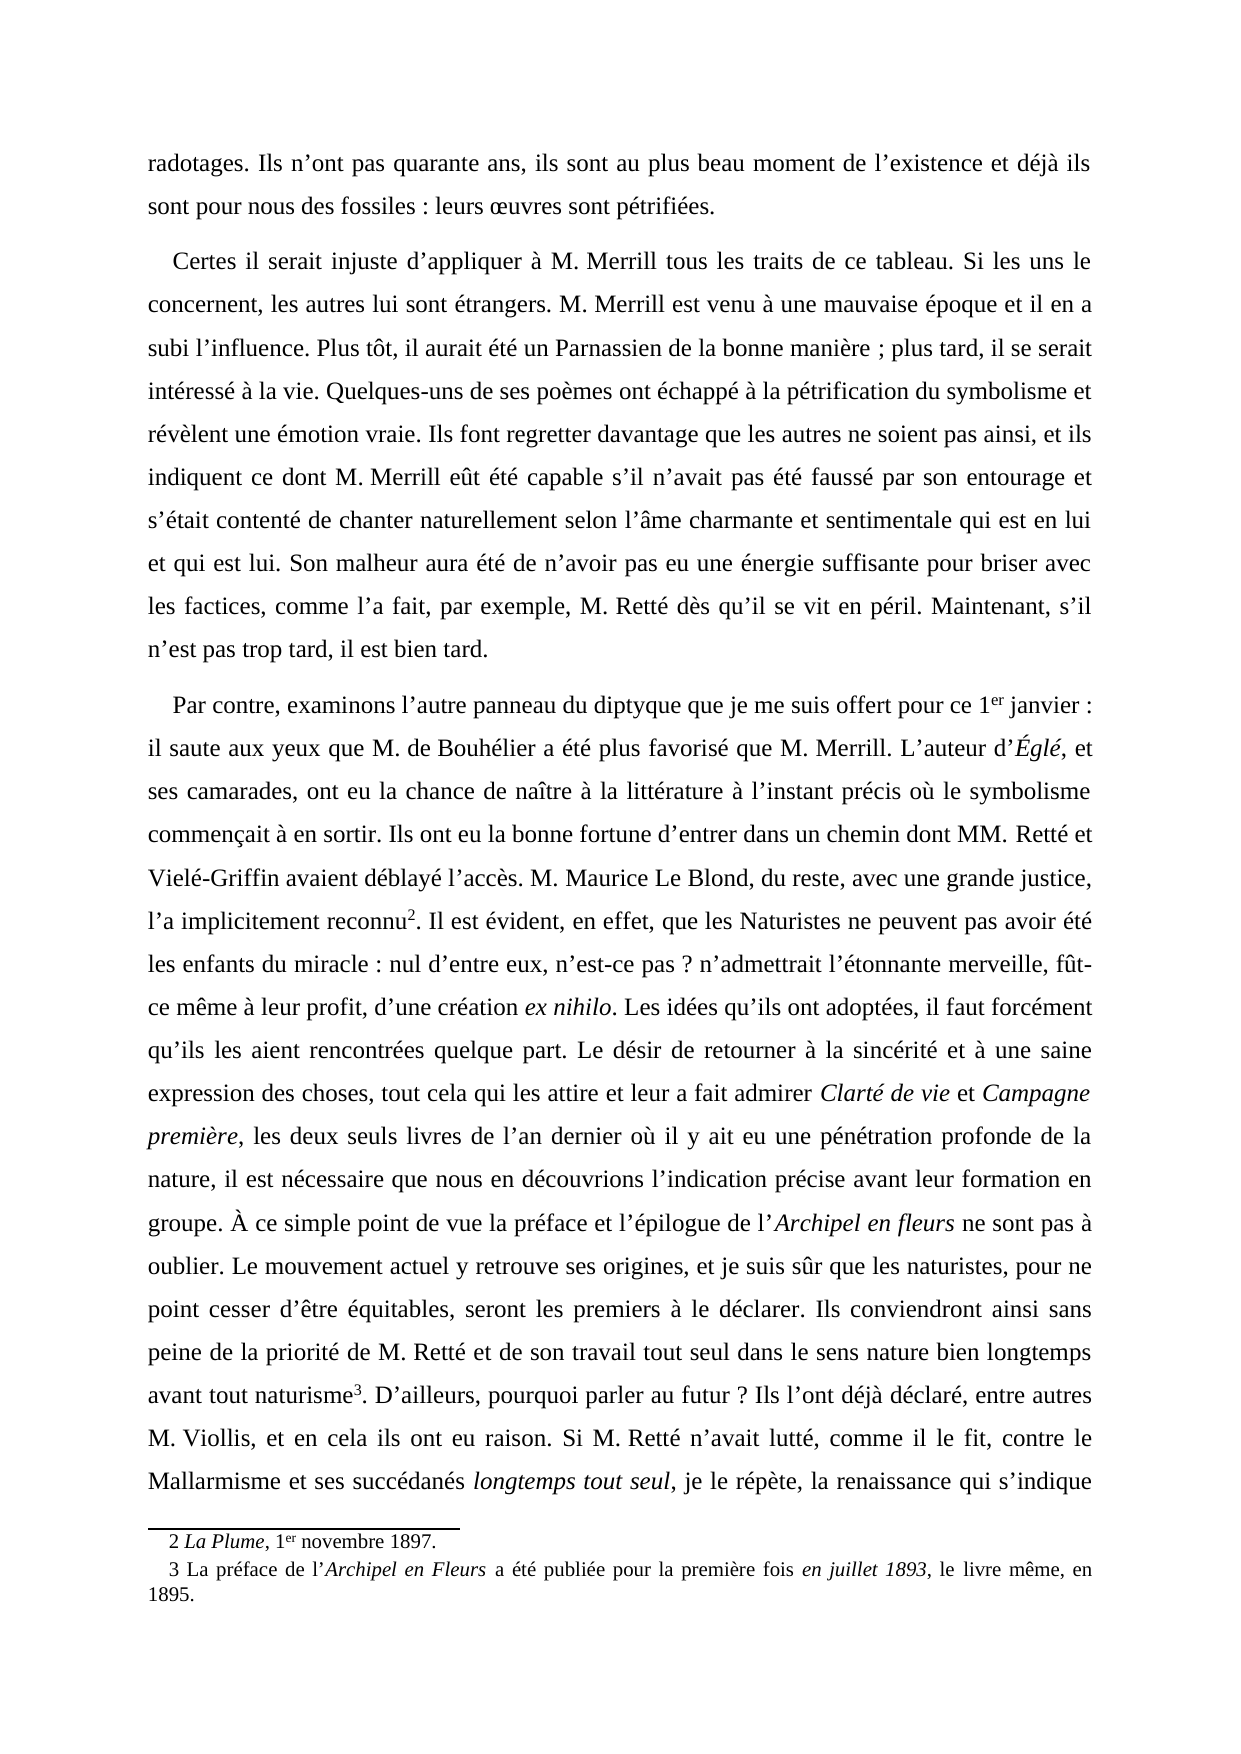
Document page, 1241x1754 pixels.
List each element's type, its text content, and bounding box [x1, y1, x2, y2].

text radotages. Ils n’ont pas quarante ans, ils sont au plus beau moment de l’existence et déjà ils sont pour nous des fossiles : leurs œuvres sont pétrifiées. [148, 148, 1093, 219]
text Certes il serait injuste d’appliquer à M. Merrill tous les traits de ce tableau. Si les uns le concernent, les autres lui sont étrangers. M. Merrill est venu à une mauvaise époque et il en a subi l’influence. Plus tôt, il aurait été un Parnassien de la bonne manière ; plus tard, il se serait intéressé à la vie. Quelques-uns de ses poèmes ont échappé à la pétrification du symbolisme et révèlent une émotion vraie. Ils font regretter davantage que les autres ne soient pas ainsi, et ils indiquent ce dont M. Merrill eût été capable s’il n’avait pas été faussé par son entourage et s’était contenté de chanter naturellement selon l’âme charmante et sentimentale qui est en lui et qui est lui. Son malheur aura été de n’avoir pas eu une énergie suffisante pour briser avec les factices, comme l’a fait, par exemple, M. Retté dès qu’il se vit en péril. Maintenant, s’il n’est pas trop tard, il est bien tard. [148, 246, 1093, 663]
text La préface de l’Archipel en Fleurs a été publiée pour la première fois en juillet 1893, le livre même, en 1895. [148, 1553, 1093, 1606]
text La Plume, 1er novembre 1897. [148, 1529, 1093, 1553]
text Par contre, examinons l’autre panneau du diptyque que je me suis offert pour ce 1er janvier : il saute aux yeux que M. de Bouhélier a été plus favorisé que M. Merrill. L’auteur d’Églé, et ses camarades, ont eu la chance de naître à la littérature à l’instant précis où le symbolisme commençait à en sortir. Ils ont eu la bonne fortune d’entrer dans un chemin dont MM. Retté et Vielé-Griffin avaient déblayé l’accès. M. Maurice Le Blond, du reste, avec une grande justice, l’a implicitement reconnu. Il est évident, en effet, que les Naturistes ne peuvent pas avoir été les enfants du miracle : nul d’entre eux, n’est-ce pas ? n’admettrait l’étonnante merveille, fût-ce même à leur profit, d’une création ex nihilo. Les idées qu’ils ont adoptées, il faut forcément qu’ils les aient rencontrées quelque part. Le désir de retourner à la sincérité et à une saine expression des choses, tout cela qui les attire et leur a fait admirer Clarté de vie et Campagne première, les deux seuls livres de l’an dernier où il y ait eu une pénétration profonde de la nature, il est nécessaire que nous en découvrions l’indication précise avant leur formation en groupe. À ce simple point de vue la préface et l’épilogue de l’Archipel en fleurs ne sont pas à oublier. Le mouvement actuel y retrouve ses origines, et je suis sûr que les naturistes, pour ne point cesser d’être équitables, seront les premiers à le déclarer. Ils conviendront ainsi sans peine de la priorité de M. Retté et de son travail tout seul dans le sens nature bien longtemps avant tout naturisme. D’ailleurs, pourquoi parler au futur ? Ils l’ont déjà déclaré, entre autres M. Viollis, et en cela ils ont eu raison. Si M. Retté n’avait lutté, comme il le fit, contre le Mallarmisme et ses succédanés longtemps tout seul, je le répète, la renaissance qui s’indique [148, 690, 1093, 1495]
